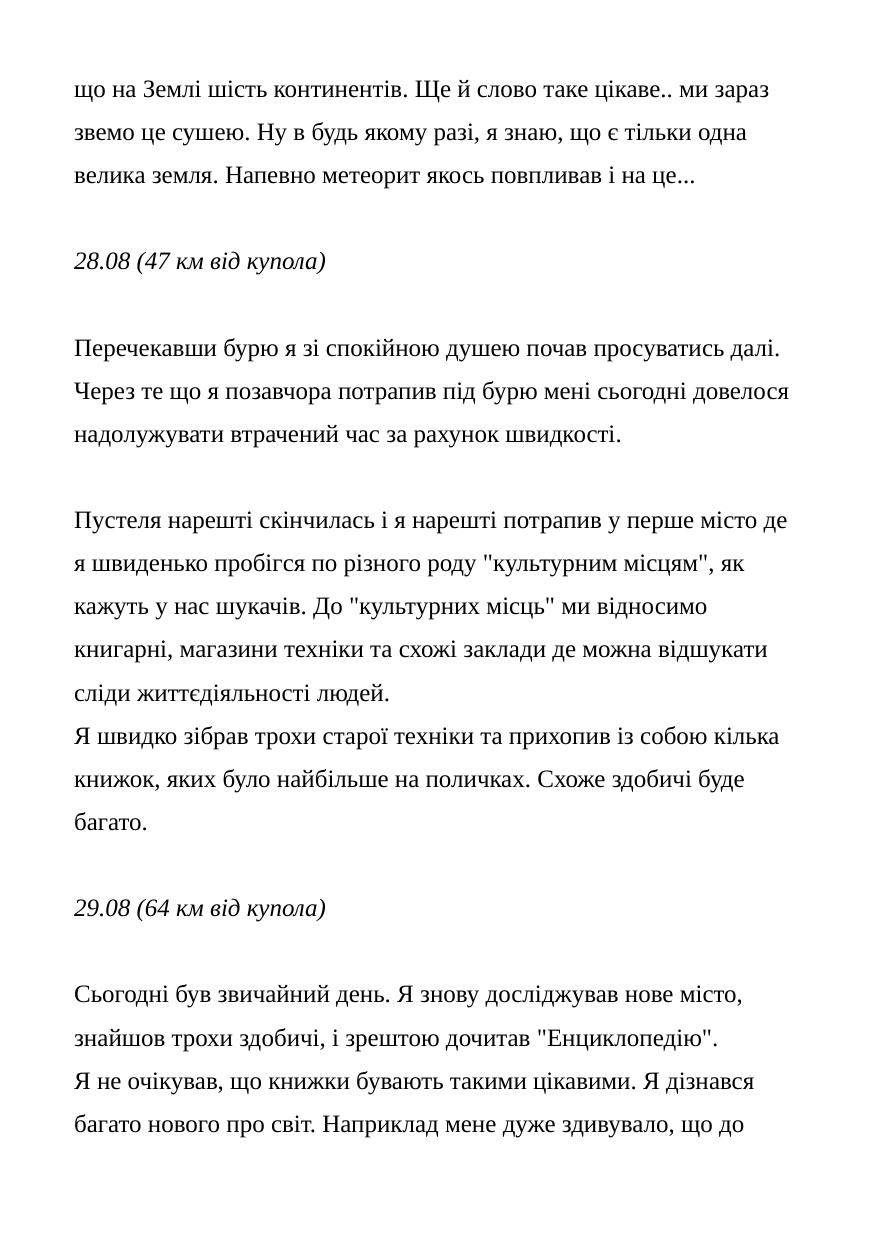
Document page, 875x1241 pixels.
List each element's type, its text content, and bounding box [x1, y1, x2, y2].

text Перечекавши бурю я зі спокійною душею почав просуватись далі. Через те що я позавчора потрапив під бурю мені сьогодні довелося надолужувати втрачений час за рахунок швидкості. [74, 333, 800, 448]
text 29.08 (64 км від купола) [74, 893, 800, 922]
text Пустеля нарешті скінчилась і я нарешті потрапив у перше місто де я швиденько пробігся по різного роду "культурним місцям", як кажуть у нас шукачів. До "культурних місць" ми відносимо книгарні, магазини техніки та схожі заклади де можна відшукати сліди життєдіяльності людей. [74, 505, 800, 706]
text Сьогодні був звичайний день. Я знову досліджував нове місто, знайшов трохи здобичі, і зрештою дочитав "Енциклопедію". [74, 979, 800, 1051]
text Я не очікував, що книжки бувають такими цікавими. Я дізнався багато нового про світ. Наприклад мене дуже здивувало, що до [74, 1066, 800, 1138]
text 28.08 (47 км від купола) [74, 246, 800, 275]
text що на Землі шість континентів. Ще й слово таке цікаве.. ми зараз звемо це сушею. Ну в будь якому разі, я знаю, що є тільки одна велика земля. Напевно метеорит якось повпливав і на це... [74, 74, 800, 189]
text Я швидко зібрав трохи старої техніки та прихопив із собою кілька книжок, яких було найбільше на поличках. Схоже здобичі буде багато. [74, 721, 800, 836]
